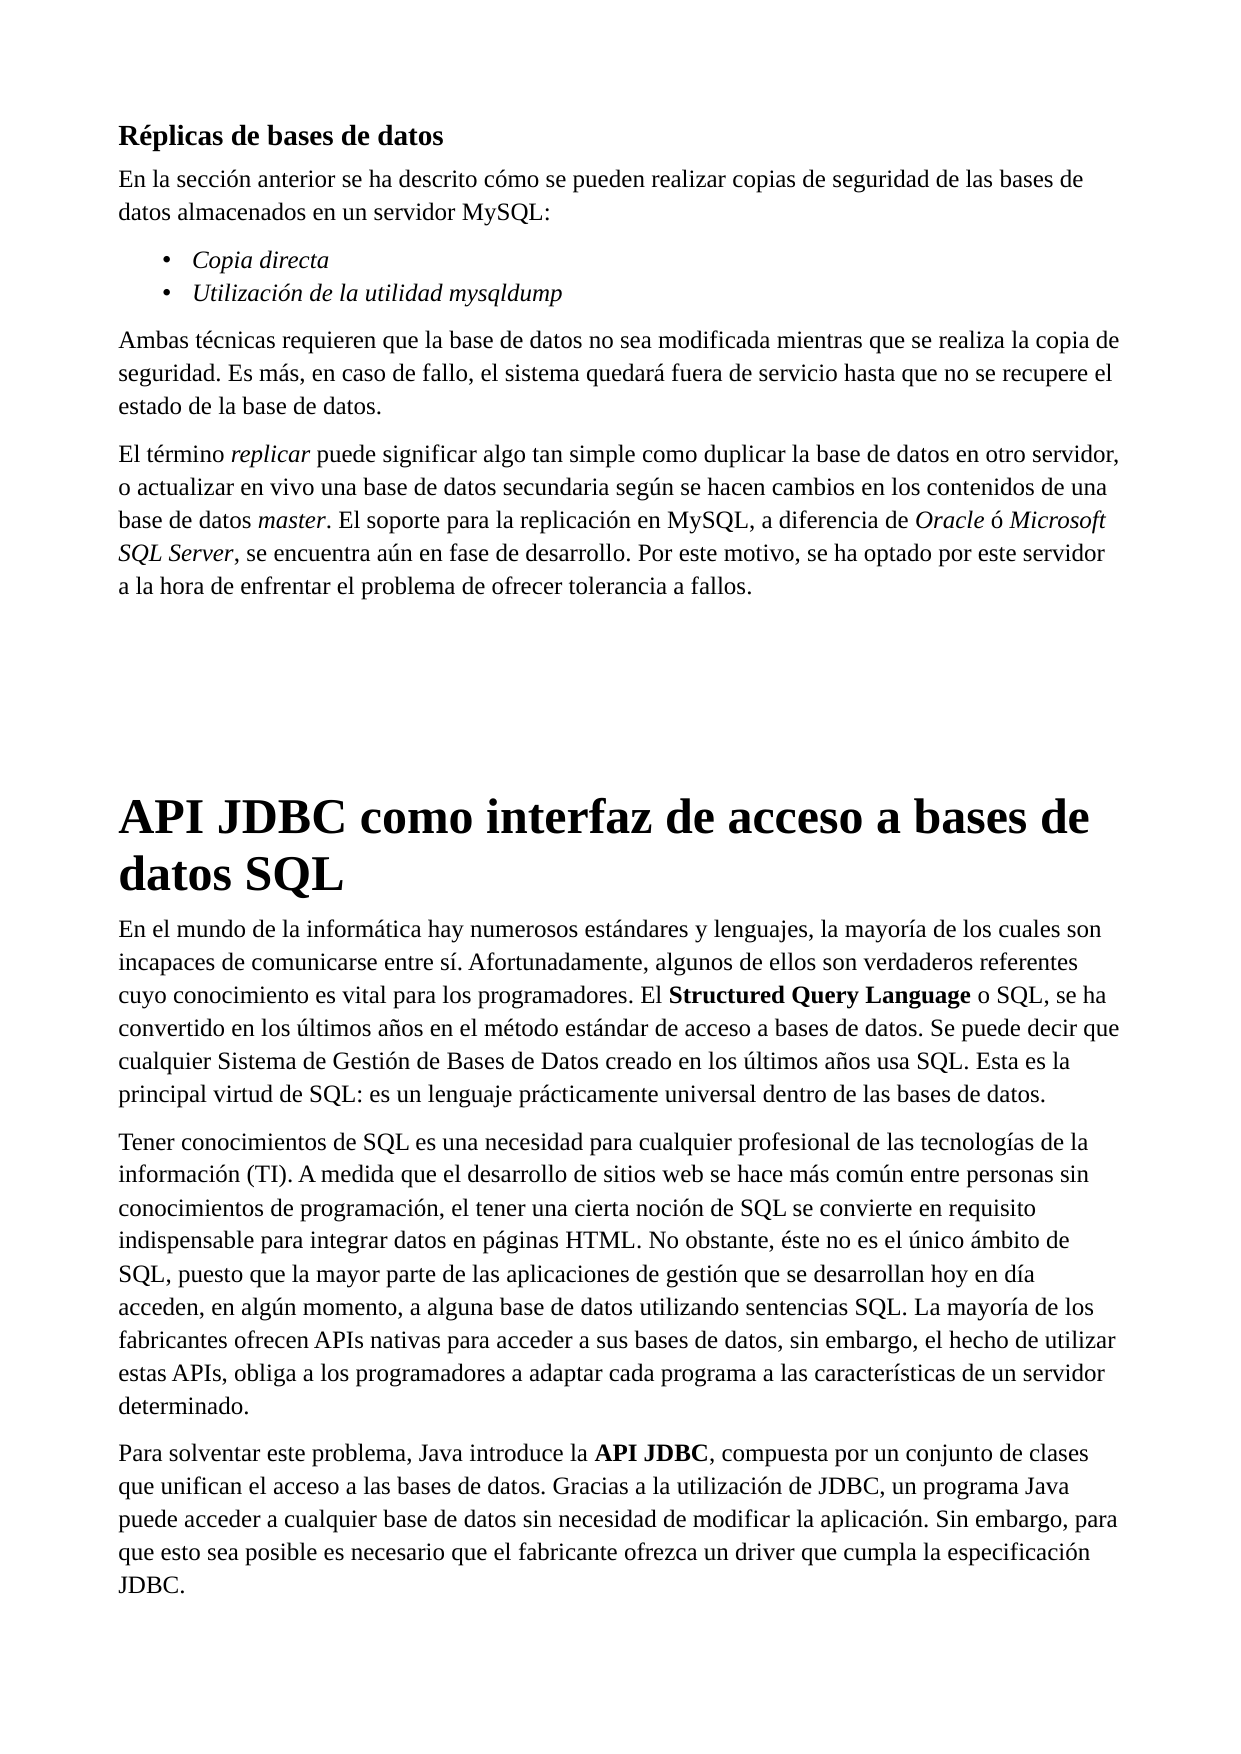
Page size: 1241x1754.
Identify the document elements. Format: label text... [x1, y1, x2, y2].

list Copia directa [162, 245, 1122, 273]
text En la sección anterior se ha descrito cómo se pueden realizar copias de seguridad de las bases de datos almacenados en un servidor MySQL: [118, 164, 1122, 226]
text En el mundo de la informática hay numerosos estándares y lenguajes, la mayoría de los cuales son incapaces de comunicarse entre sí. Afortunadamente, algunos de ellos son verdaderos referentes cuyo conocimiento es vital para los programadores. El Structured Query Language o SQL, se ha convertido en los últimos años en el método estándar de acceso a bases de datos. Se puede decir que cualquier Sistema de Gestión de Bases de Datos creado en los últimos años usa SQL. Esta es la principal virtud de SQL: es un lenguaje prácticamente universal dentro de las bases de datos. [118, 914, 1122, 1108]
text Ambas técnicas requieren que la base de datos no sea modificada mientras que se realiza la copia de seguridad. Es más, en caso de fallo, el sistema quedará fuera de servicio hasta que no se recupere el estado de la base de datos. [118, 325, 1122, 420]
text Tener conocimientos de SQL es una necesidad para cualquier profesional de las tecnologías de la información (TI). A medida que el desarrollo de sitios web se hace más común entre personas sin conocimientos de programación, el tener una cierta noción de SQL se convierte en requisito indispensable para integrar datos en páginas HTML. No obstante, éste no es el único ámbito de SQL, puesto que la mayor parte de las aplicaciones de gestión que se desarrollan hoy en día acceden, en algún momento, a alguna base de datos utilizando sentencias SQL. La mayoría de los fabricantes ofrecen APIs nativas para acceder a sus bases de datos, sin embargo, el hecho de utilizar estas APIs, obliga a los programadores a adaptar cada programa a las características de un servidor determinado. [118, 1127, 1122, 1419]
text Para solventar este problema, Java introduce la API JDBC, compuesta por un conjunto de clases que unifican el acceso a las bases de datos. Gracias a la utilización de JDBC, un programa Java puede acceder a cualquier base de datos sin necesidad de modificar la aplicación. Sin embargo, para que esto sea posible es necesario que el fabricante ofrezca un driver que cumpla la especificación JDBC. [118, 1438, 1122, 1599]
list Utilización de la utilidad mysqldump [162, 278, 1122, 307]
text El término replicar puede significar algo tan simple como duplicar la base de datos en otro servidor, o actualizar en vivo una base de datos secundaria según se hacen cambios en los contenidos de una base de datos master. El soporte para la replicación en MySQL, a diferencia de Oracle ó Microsoft SQL Server, se encuentra aún en fase de desarrollo. Por este motivo, se ha optado por este servidor a la hora de enfrentar el problema de ofrecer tolerancia a fallos. [118, 439, 1122, 600]
subtitle API JDBC como interfaz de acceso a bases de datos SQL [118, 786, 1122, 901]
subtitle Réplicas de bases de datos [118, 118, 1122, 152]
